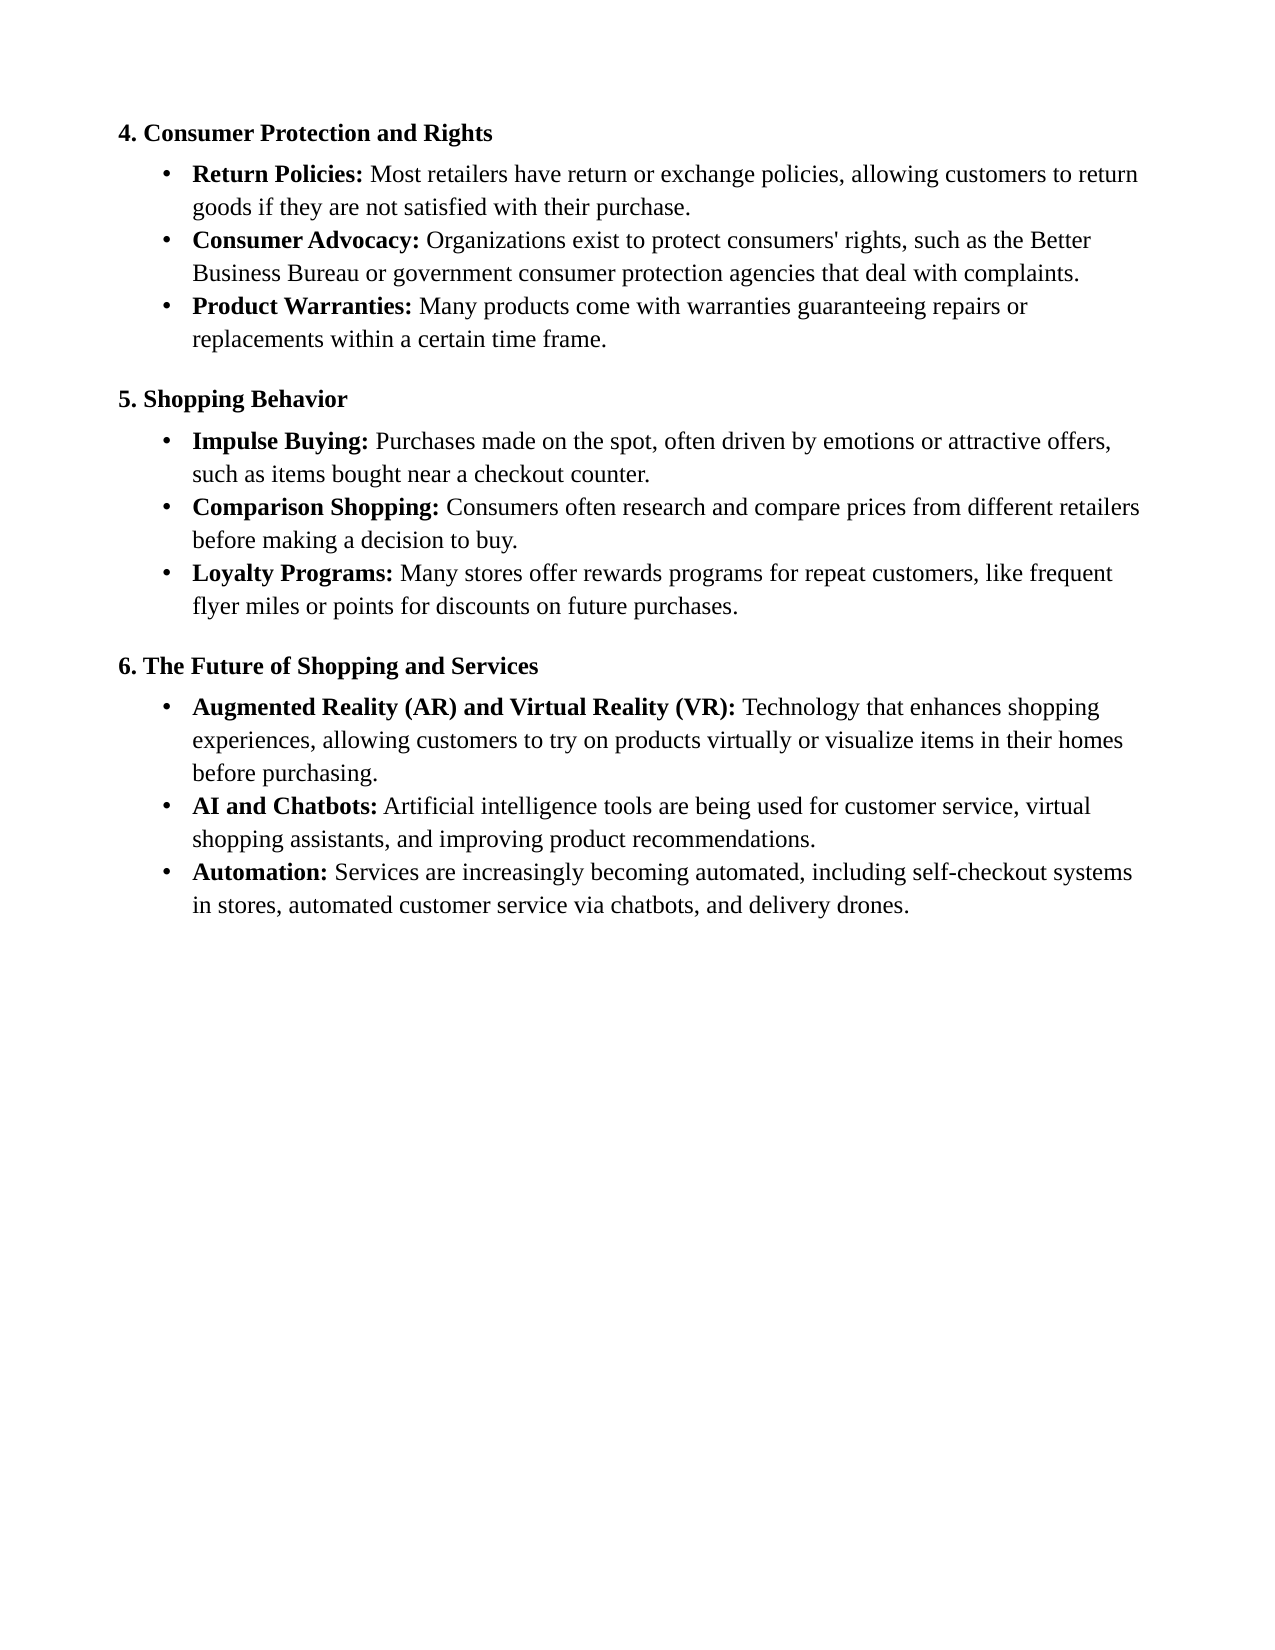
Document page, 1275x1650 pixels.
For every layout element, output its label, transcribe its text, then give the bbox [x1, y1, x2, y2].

list Augmented Reality (AR) and Virtual Reality (VR): Technology that enhances shopping experiences, allowing customers to try on products virtually or visualize items in their homes before purchasing. [162, 692, 1157, 787]
subtitle 4. Consumer Protection and Rights [118, 118, 1157, 147]
list Loyalty Programs: Many stores offer rewards programs for repeat customers, like frequent flyer miles or points for discounts on future purchases. [162, 558, 1157, 620]
list Comparison Shopping: Consumers often research and compare prices from different retailers before making a decision to buy. [162, 492, 1157, 554]
list Consumer Advocacy: Organizations exist to protect consumers' rights, such as the Better Business Bureau or government consumer protection agencies that deal with complaints. [162, 225, 1157, 287]
list Impulse Buying: Purchases made on the spot, often driven by emotions or attractive offers, such as items bought near a checkout counter. [162, 426, 1157, 488]
list AI and Chatbots: Artificial intelligence tools are being used for customer service, virtual shopping assistants, and improving product recommendations. [162, 791, 1157, 853]
list Return Policies: Most retailers have return or exchange policies, allowing customers to return goods if they are not satisfied with their purchase. [162, 159, 1157, 221]
subtitle 5. Shopping Behavior [118, 384, 1157, 413]
list Product Warranties: Many products come with warranties guaranteeing repairs or replacements within a certain time frame. [162, 291, 1157, 353]
subtitle 6. The Future of Shopping and Services [118, 651, 1157, 680]
list Automation: Services are increasingly becoming automated, including self-checkout systems in stores, automated customer service via chatbots, and delivery drones. [162, 857, 1157, 919]
